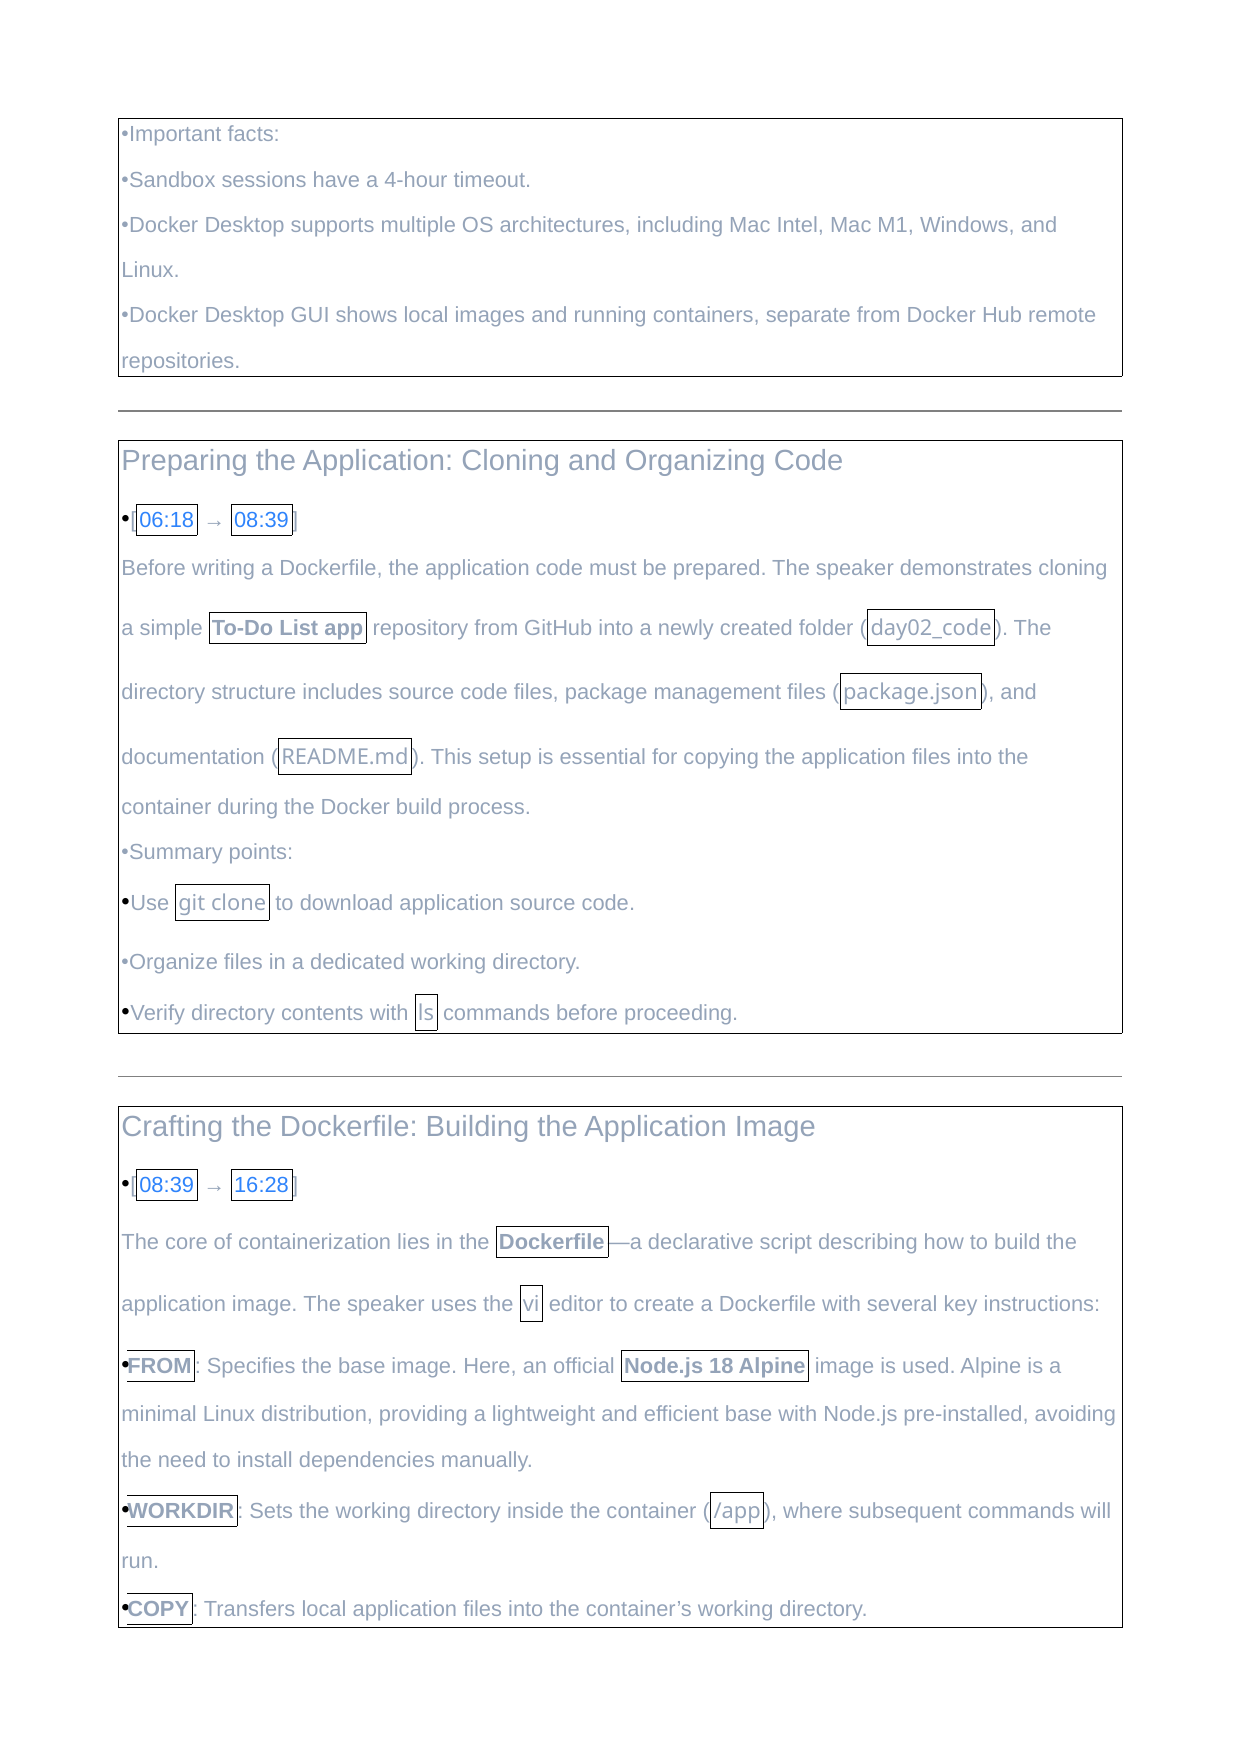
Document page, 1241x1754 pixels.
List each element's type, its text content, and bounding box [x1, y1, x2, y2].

list COPY: Transfers local application files into the container’s working directory. [119, 1590, 1122, 1627]
subtitle Crafting the Dockerfile: Building the Application Image [119, 1107, 1122, 1142]
list Docker Desktop supports multiple OS architectures, including Mac Intel, Mac M1, Windows, and Linux. [119, 209, 1122, 282]
list [08:39 → 16:28] The core of containerization lies in the Dockerfile—a declarative script describing how to build the application image. The speaker uses the vi editor to create a Dockerfile with several key instructions: [119, 1166, 1122, 1321]
subtitle Preparing the Application: Cloning and Organizing Code [119, 441, 1122, 477]
list [06:18 → 08:39] Before writing a Dockerfile, the application code must be prepared. The speaker demonstrates cloning a simple To-Do List app repository from GitHub into a newly created folder (day02_code). The directory structure includes source code files, package management files (package.json), and documentation (README.md). This setup is essential for copying the application files into the container during the Docker build process. [119, 501, 1122, 819]
list Verify directory contents with ls commands before proceeding. [119, 991, 1122, 1033]
list Important facts: [119, 119, 1122, 146]
list FROM: Specifies the base image. Here, an official Node.js 18 Alpine image is used. Alpine is a minimal Linux distribution, providing a lightweight and efficient base with Node.js pre-installed, avoiding the need to install dependencies manually. [119, 1347, 1122, 1472]
list Organize files in a dedicated working directory. [119, 946, 1122, 974]
list Docker Desktop GUI shows local images and running containers, separate from Docker Hub remote repositories. [119, 299, 1122, 376]
list Sandbox sessions have a 4-hour timeout. [119, 163, 1122, 192]
list Summary points: [119, 836, 1122, 864]
list Use git clone to download application source code. [119, 881, 1122, 920]
list WORKDIR: Sets the working directory inside the container (/app), where subsequent commands will run. [119, 1489, 1122, 1573]
